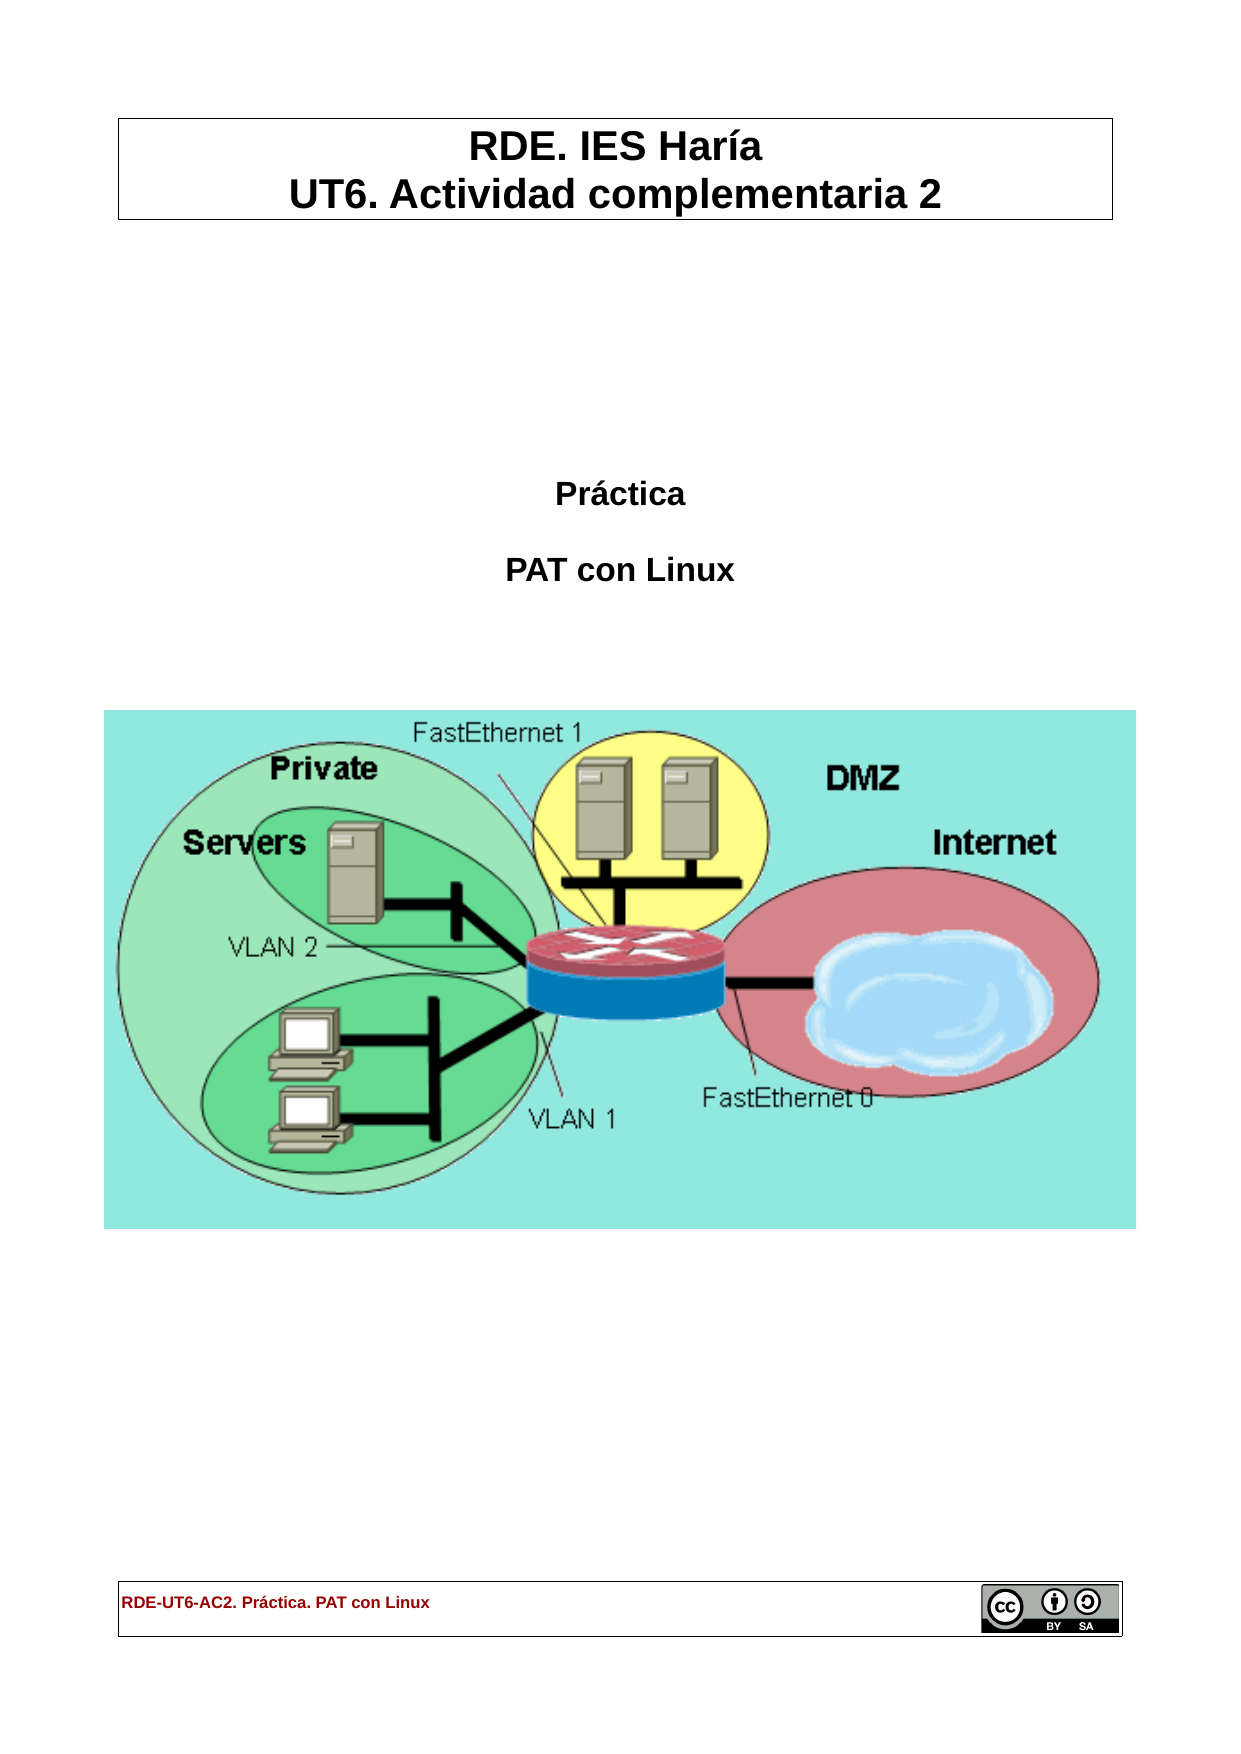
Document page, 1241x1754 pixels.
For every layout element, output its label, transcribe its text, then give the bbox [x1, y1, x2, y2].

picture [104, 710, 1137, 1229]
subtitle Práctica [118, 474, 1122, 512]
text RDE. IES Haría [119, 119, 1112, 166]
text UT6. Actividad complementaria 2 [119, 166, 1112, 219]
subtitle PAT con Linux [118, 550, 1122, 588]
picture [981, 1584, 1119, 1633]
